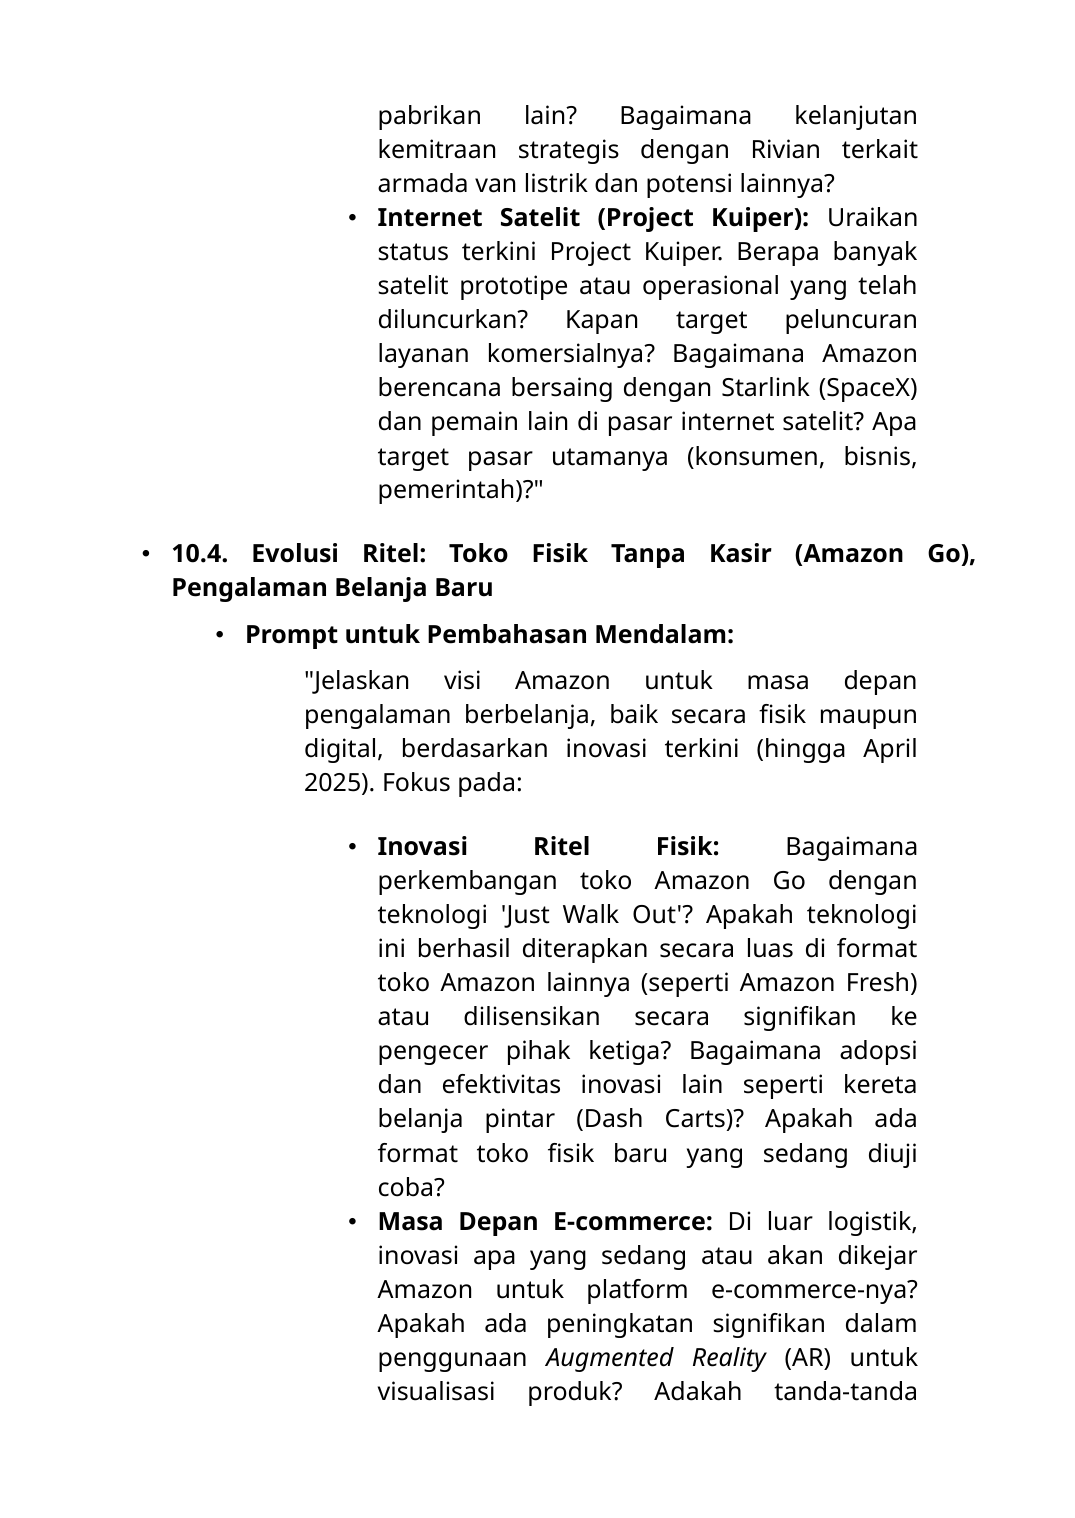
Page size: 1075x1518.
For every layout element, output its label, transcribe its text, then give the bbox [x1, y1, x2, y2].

list "Jelaskan visi Amazon untuk masa depan pengalaman berbelanja, baik secara fisik maupun digital, berdasarkan inovasi terkini (hingga April 2025). Fokus pada: [274, 663, 918, 799]
list pabrikan lain? Bagaimana kelanjutan kemitraan strategis dengan Rivian terkait armada van listrik dan potensi lainnya? [348, 97, 918, 200]
list 10.4. Evolusi Ritel: Toko Fisik Tanpa Kasir (Amazon Go), Pengalaman Belanja Baru [142, 536, 977, 604]
list Prompt untuk Pembahasan Mendalam: [215, 616, 977, 650]
list Inovasi Ritel Fisik: Bagaimana perkembangan toko Amazon Go dengan teknologi 'Just Walk Out'? Apakah teknologi ini berhasil diterapkan secara luas di format toko Amazon lainnya (seperti Amazon Fresh) atau dilisensikan secara signifikan ke pengecer pihak ketiga? Bagaimana adopsi dan efektivitas inovasi lain seperti kereta belanja pintar (Dash Carts)? Apakah ada format toko fisik baru yang sedang diuji coba? [348, 829, 918, 1203]
list Masa Depan E-commerce: Di luar logistik, inovasi apa yang sedang atau akan dikejar Amazon untuk platform e-commerce-nya? Apakah ada peningkatan signifikan dalam penggunaan Augmented Reality (AR) untuk visualisasi produk? Adakah tanda-tanda [348, 1203, 918, 1408]
list Internet Satelit (Project Kuiper): Uraikan status terkini Project Kuiper. Berapa banyak satelit prototipe atau operasional yang telah diluncurkan? Kapan target peluncuran layanan komersialnya? Bagaimana Amazon berencana bersaing dengan Starlink (SpaceX) dan pemain lain di pasar internet satelit? Apa target pasar utamanya (konsumen, bisnis, pemerintah)?" [348, 200, 918, 506]
